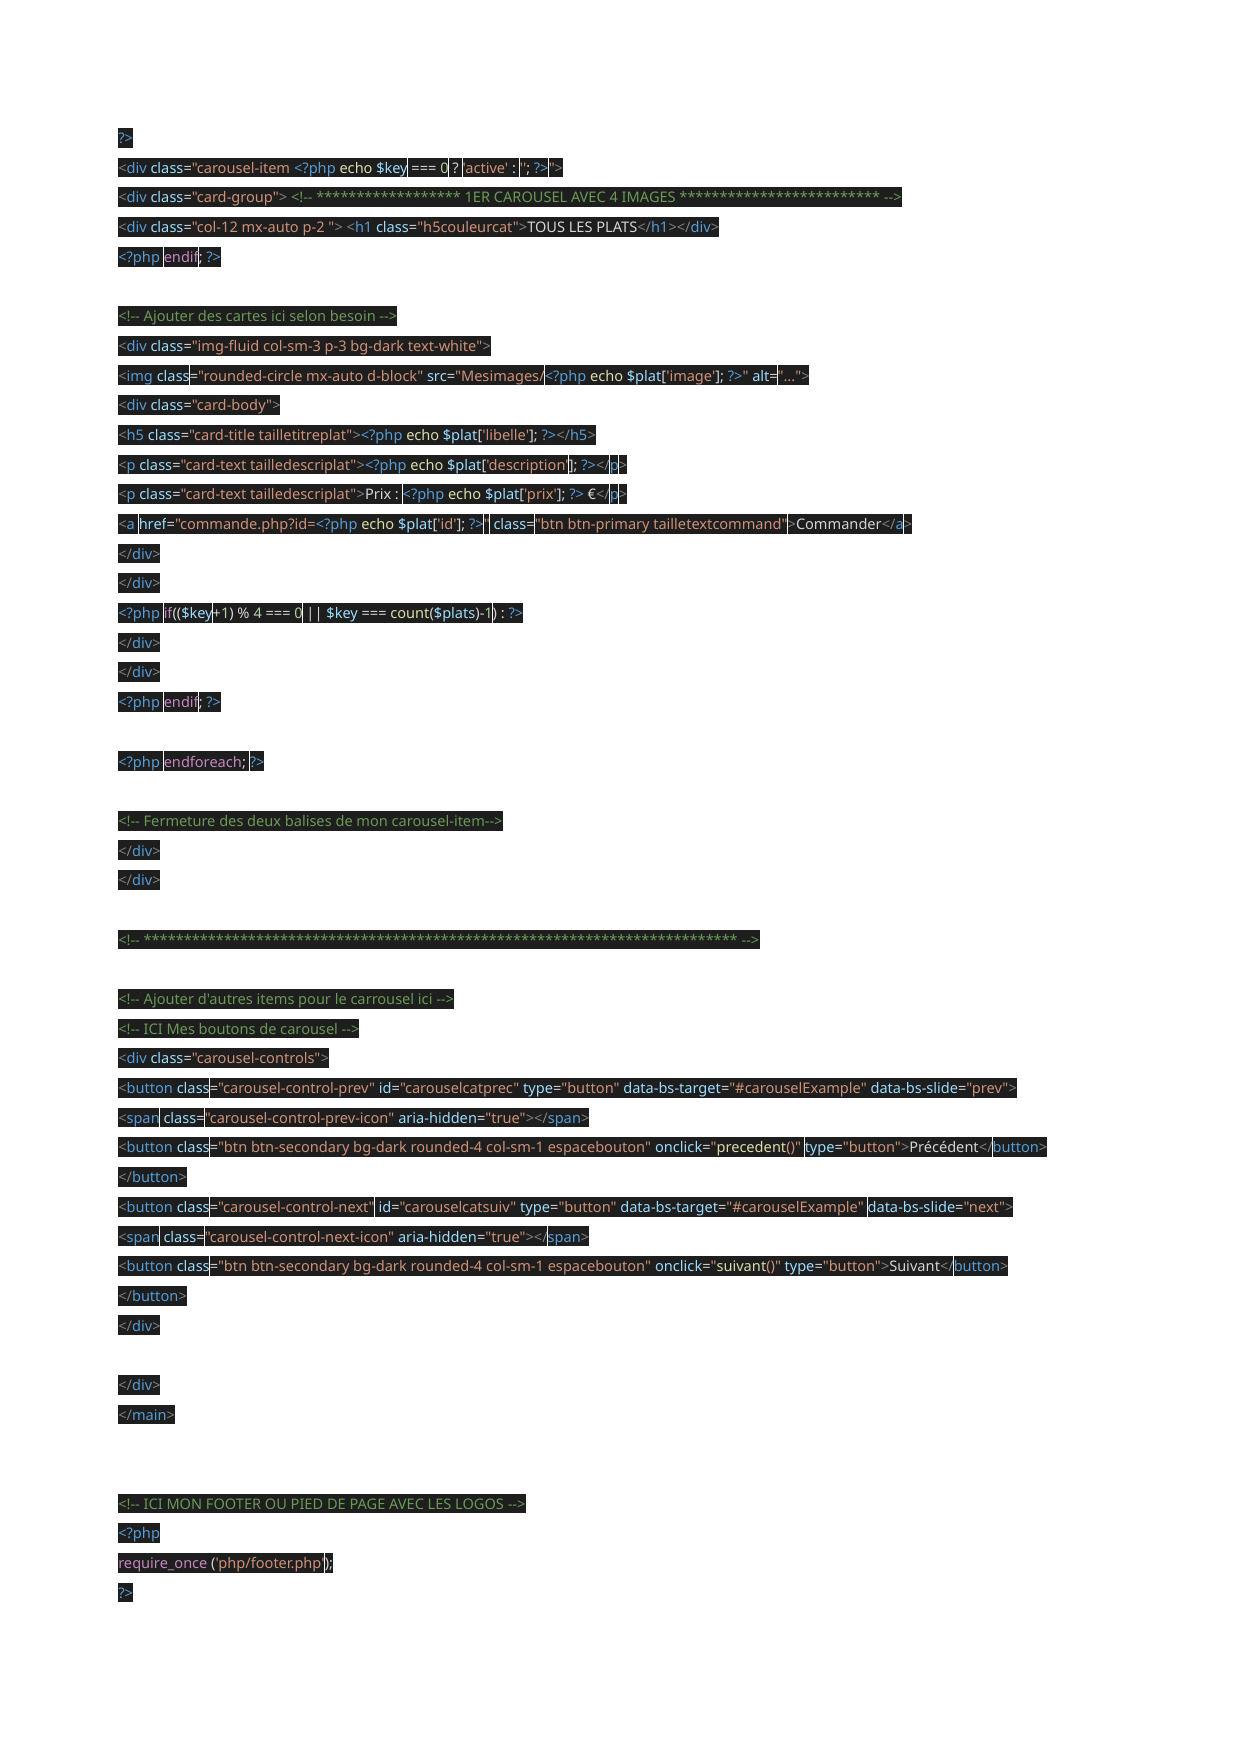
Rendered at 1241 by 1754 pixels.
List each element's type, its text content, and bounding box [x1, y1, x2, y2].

text <?php [118, 1513, 1122, 1543]
text <span class="carousel-control-next-icon" aria-hidden="true"></span> [118, 1217, 1122, 1246]
text <p class="card-text tailledescriplat"><?php echo $plat['description']; ?></p> [118, 445, 1122, 474]
text <!-- ************************************************************************** --> [118, 920, 1122, 949]
text </button> [118, 1276, 1122, 1306]
text <div class="carousel-controls"> [118, 1038, 1122, 1068]
text <?php if(($key+1) % 4 === 0 || $key === count($plats)-1) : ?> [118, 593, 1122, 623]
text <?php endif; ?> [118, 237, 1122, 267]
text </div> [118, 623, 1122, 652]
text </div> [118, 534, 1122, 563]
text </div> [118, 1365, 1122, 1395]
text <button class="btn btn-secondary bg-dark rounded-4 col-sm-1 espacebouton" onclick="suivant()" type="button">Suivant</button> [118, 1246, 1122, 1276]
text <button class="carousel-control-next" id="carouselcatsuiv" type="button" data-bs-target="#carouselExample" data-bs-slide="next"> [118, 1187, 1122, 1217]
text <div class="img-fluid col-sm-3 p-3 bg-dark text-white"> [118, 326, 1122, 356]
text <button class="btn btn-secondary bg-dark rounded-4 col-sm-1 espacebouton" onclick="precedent()" type="button">Précédent</button> [118, 1127, 1122, 1157]
text </div> [118, 652, 1122, 682]
text <img class="rounded-circle mx-auto d-block" src="Mesimages/<?php echo $plat['image']; ?>" alt="..."> [118, 356, 1122, 385]
text <div class="col-12 mx-auto p-2 "> <h1 class="h5couleurcat">TOUS LES PLATS</h1></div> [118, 207, 1122, 237]
text </div> [118, 1306, 1122, 1335]
text </div> [118, 860, 1122, 890]
text <button class="carousel-control-prev" id="carouselcatprec" type="button" data-bs-target="#carouselExample" data-bs-slide="prev"> [118, 1068, 1122, 1098]
text <!-- Fermeture des deux balises de mon carousel-item--> [118, 801, 1122, 831]
text <div class="card-group"> <!-- ****************** 1ER CAROUSEL AVEC 4 IMAGES ************************* --> [118, 177, 1122, 207]
text <a href="commande.php?id=<?php echo $plat['id']; ?>" class="btn btn-primary tailletextcommand">Commander</a> [118, 504, 1122, 534]
text <!-- ICI Mes boutons de carousel --> [118, 1009, 1122, 1038]
text <p class="card-text tailledescriplat">Prix : <?php echo $plat['prix']; ?> €</p> [118, 474, 1122, 504]
text <?php endif; ?> [118, 682, 1122, 712]
text require_once ('php/footer.php'); [118, 1543, 1122, 1573]
text <h5 class="card-title tailletitreplat"><?php echo $plat['libelle']; ?></h5> [118, 415, 1122, 445]
text <span class="carousel-control-prev-icon" aria-hidden="true"></span> [118, 1098, 1122, 1127]
text <div class="carousel-item <?php echo $key === 0 ? 'active' : ''; ?>"> [118, 148, 1122, 177]
text </button> [118, 1157, 1122, 1187]
text <?php endforeach; ?> [118, 742, 1122, 771]
text <!-- ICI MON FOOTER OU PIED DE PAGE AVEC LES LOGOS --> [118, 1484, 1122, 1513]
text <!-- Ajouter d'autres items pour le carrousel ici --> [118, 979, 1122, 1009]
text </main> [118, 1395, 1122, 1424]
text <div class="card-body"> [118, 385, 1122, 415]
text ?> [118, 118, 1122, 148]
text </div> [118, 831, 1122, 860]
text ?> [118, 1573, 1122, 1602]
text <!-- Ajouter des cartes ici selon besoin --> [118, 296, 1122, 326]
text </div> [118, 563, 1122, 593]
